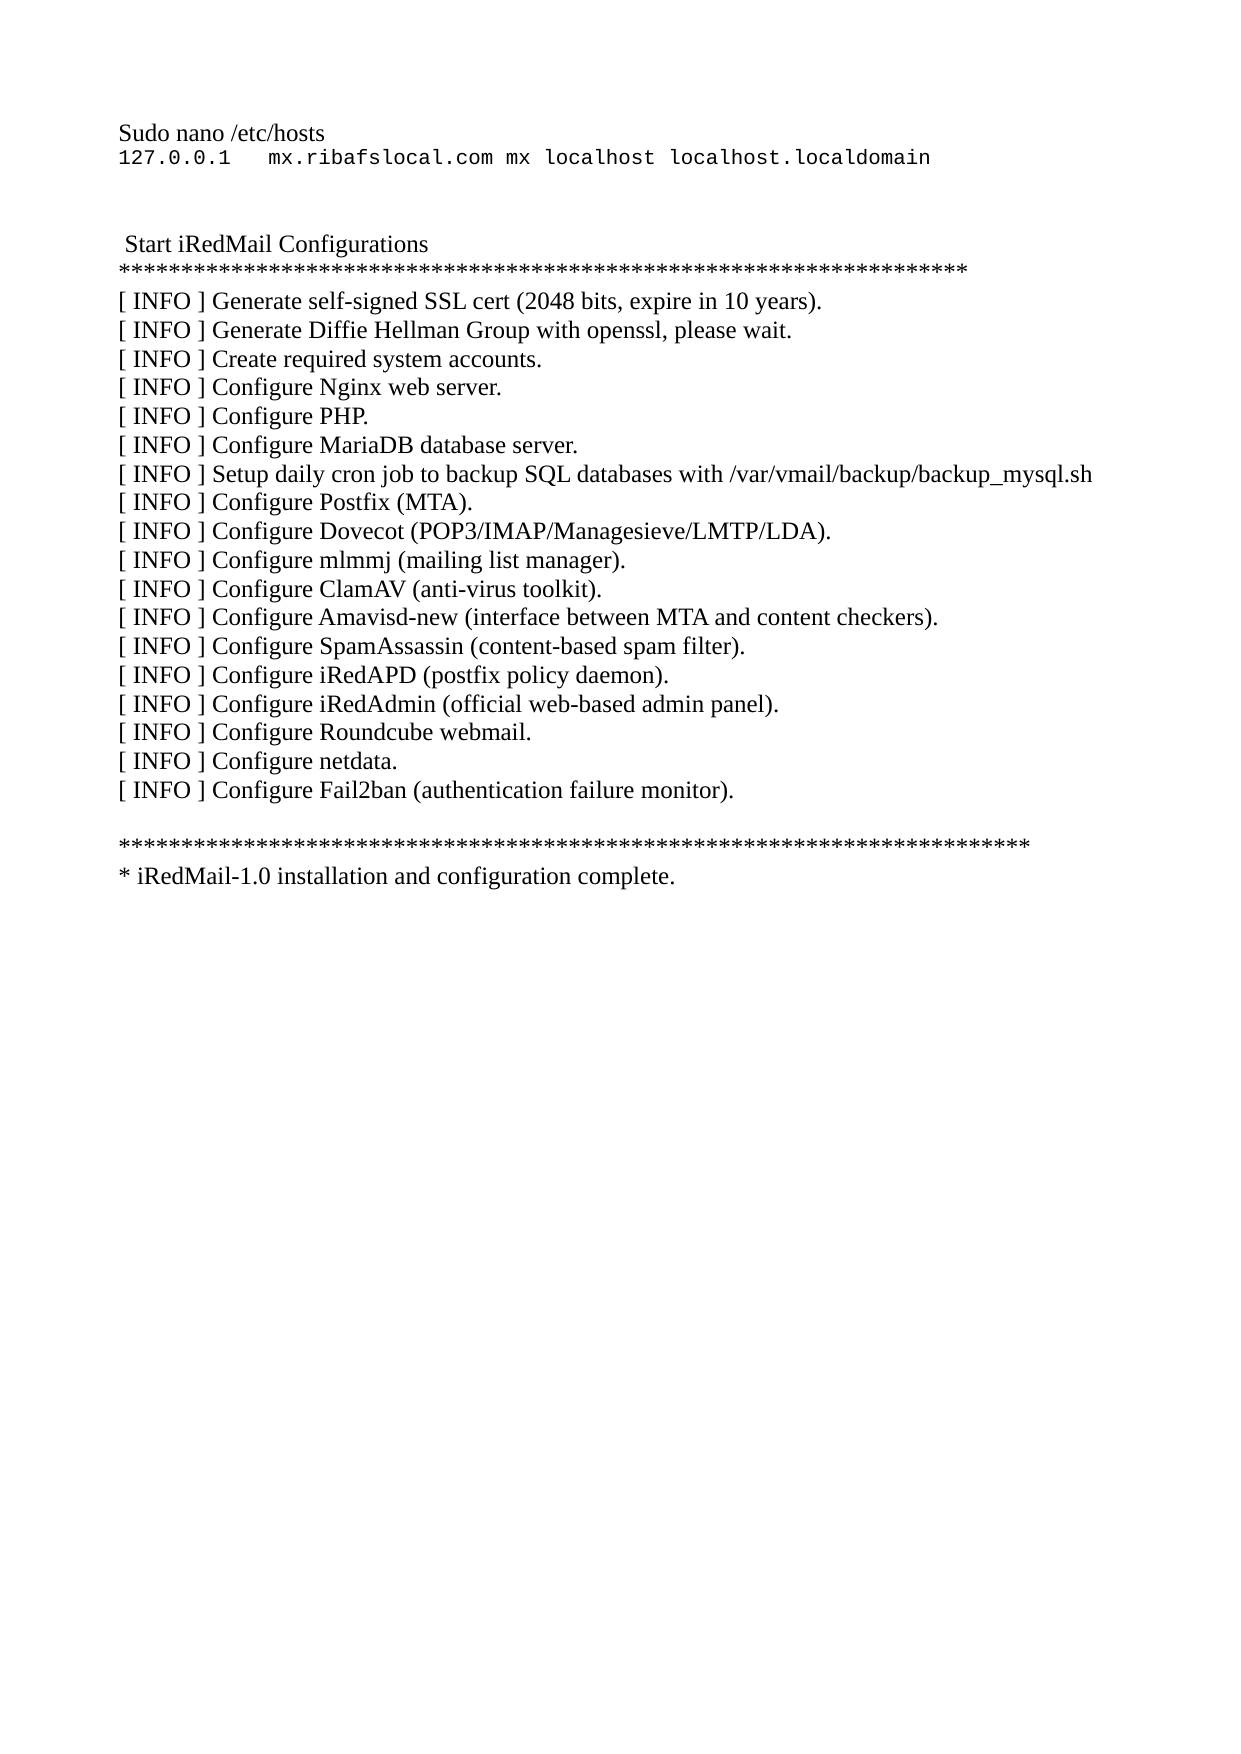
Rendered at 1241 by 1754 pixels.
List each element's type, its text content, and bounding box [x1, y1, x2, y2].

text [ INFO ] Configure iRedAPD (postfix policy daemon). [118, 660, 1122, 689]
text [ INFO ] Configure iRedAdmin (official web-based admin panel). [118, 689, 1122, 717]
text [ INFO ] Configure Dovecot (POP3/IMAP/Managesieve/LMTP/LDA). [118, 516, 1122, 545]
text [ INFO ] Configure Amavisd-new (interface between MTA and content checkers). [118, 602, 1122, 631]
text [ INFO ] Configure netdata. [118, 746, 1122, 775]
text [ INFO ] Configure mlmmj (mailing list manager). [118, 545, 1122, 574]
text [ INFO ] Configure Roundcube webmail. [118, 717, 1122, 746]
text ******************************************************************** [118, 257, 1122, 286]
text [ INFO ] Create required system accounts. [118, 344, 1122, 372]
text [ INFO ] Configure Nginx web server. [118, 372, 1122, 401]
text [ INFO ] Generate Diffie Hellman Group with openssl, please wait. [118, 315, 1122, 344]
text 127.0.0.1 mx.ribafslocal.com mx localhost localhost.localdomain [118, 147, 1122, 171]
text [ INFO ] Setup daily cron job to backup SQL databases with /var/vmail/backup/backup_mysql.sh [118, 459, 1122, 487]
text [ INFO ] Configure SpamAssassin (content-based spam filter). [118, 631, 1122, 660]
text * iRedMail-1.0 installation and configuration complete. [118, 861, 1122, 890]
text ************************************************************************* [118, 832, 1122, 861]
text [ INFO ] Configure Fail2ban (authentication failure monitor). [118, 775, 1122, 804]
text Sudo nano /etc/hosts [118, 118, 1122, 147]
text [ INFO ] Generate self-signed SSL cert (2048 bits, expire in 10 years). [118, 286, 1122, 315]
text Start iRedMail Configurations [118, 229, 1122, 257]
text [ INFO ] Configure PHP. [118, 401, 1122, 430]
text [ INFO ] Configure MariaDB database server. [118, 430, 1122, 459]
text [ INFO ] Configure ClamAV (anti-virus toolkit). [118, 574, 1122, 602]
text [ INFO ] Configure Postfix (MTA). [118, 487, 1122, 516]
